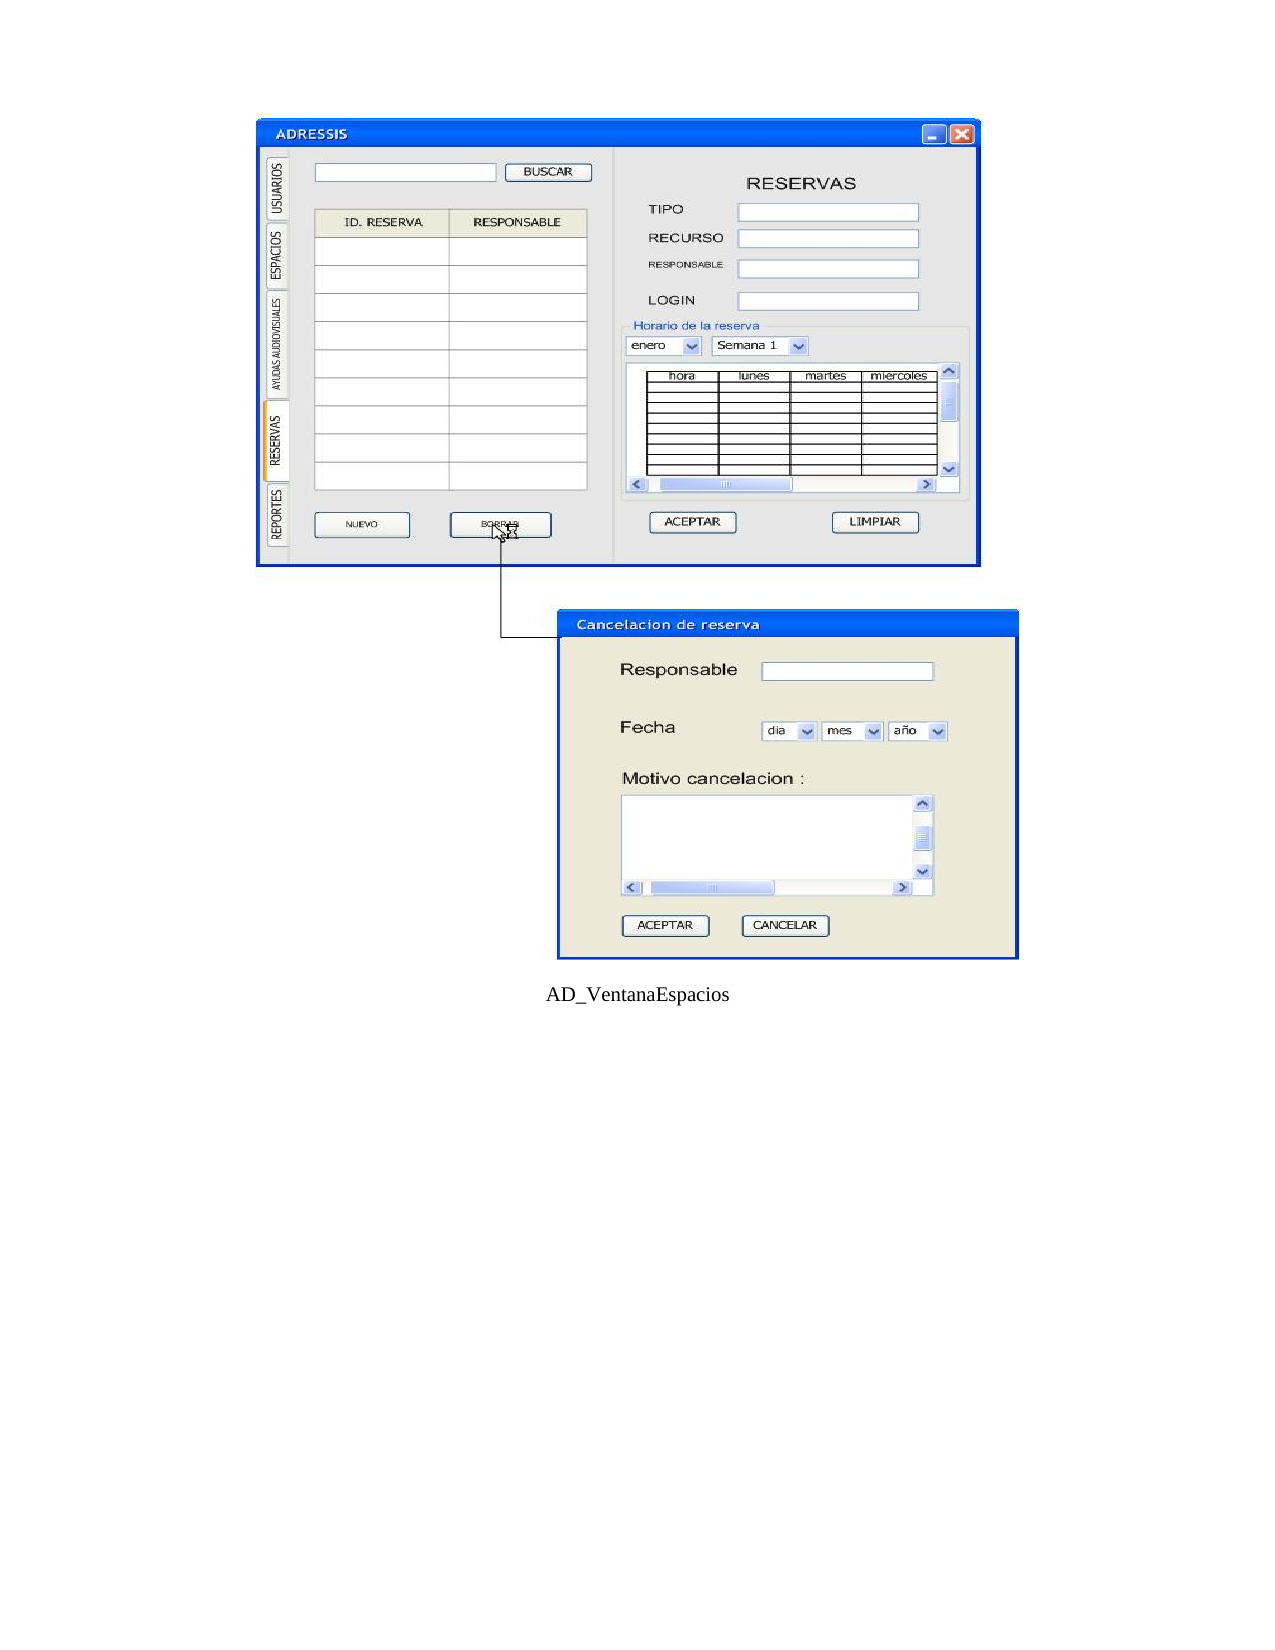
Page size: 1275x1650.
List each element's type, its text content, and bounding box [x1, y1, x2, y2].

picture [255, 118, 1020, 960]
text AD_VentanaEspacios [118, 983, 1157, 1006]
